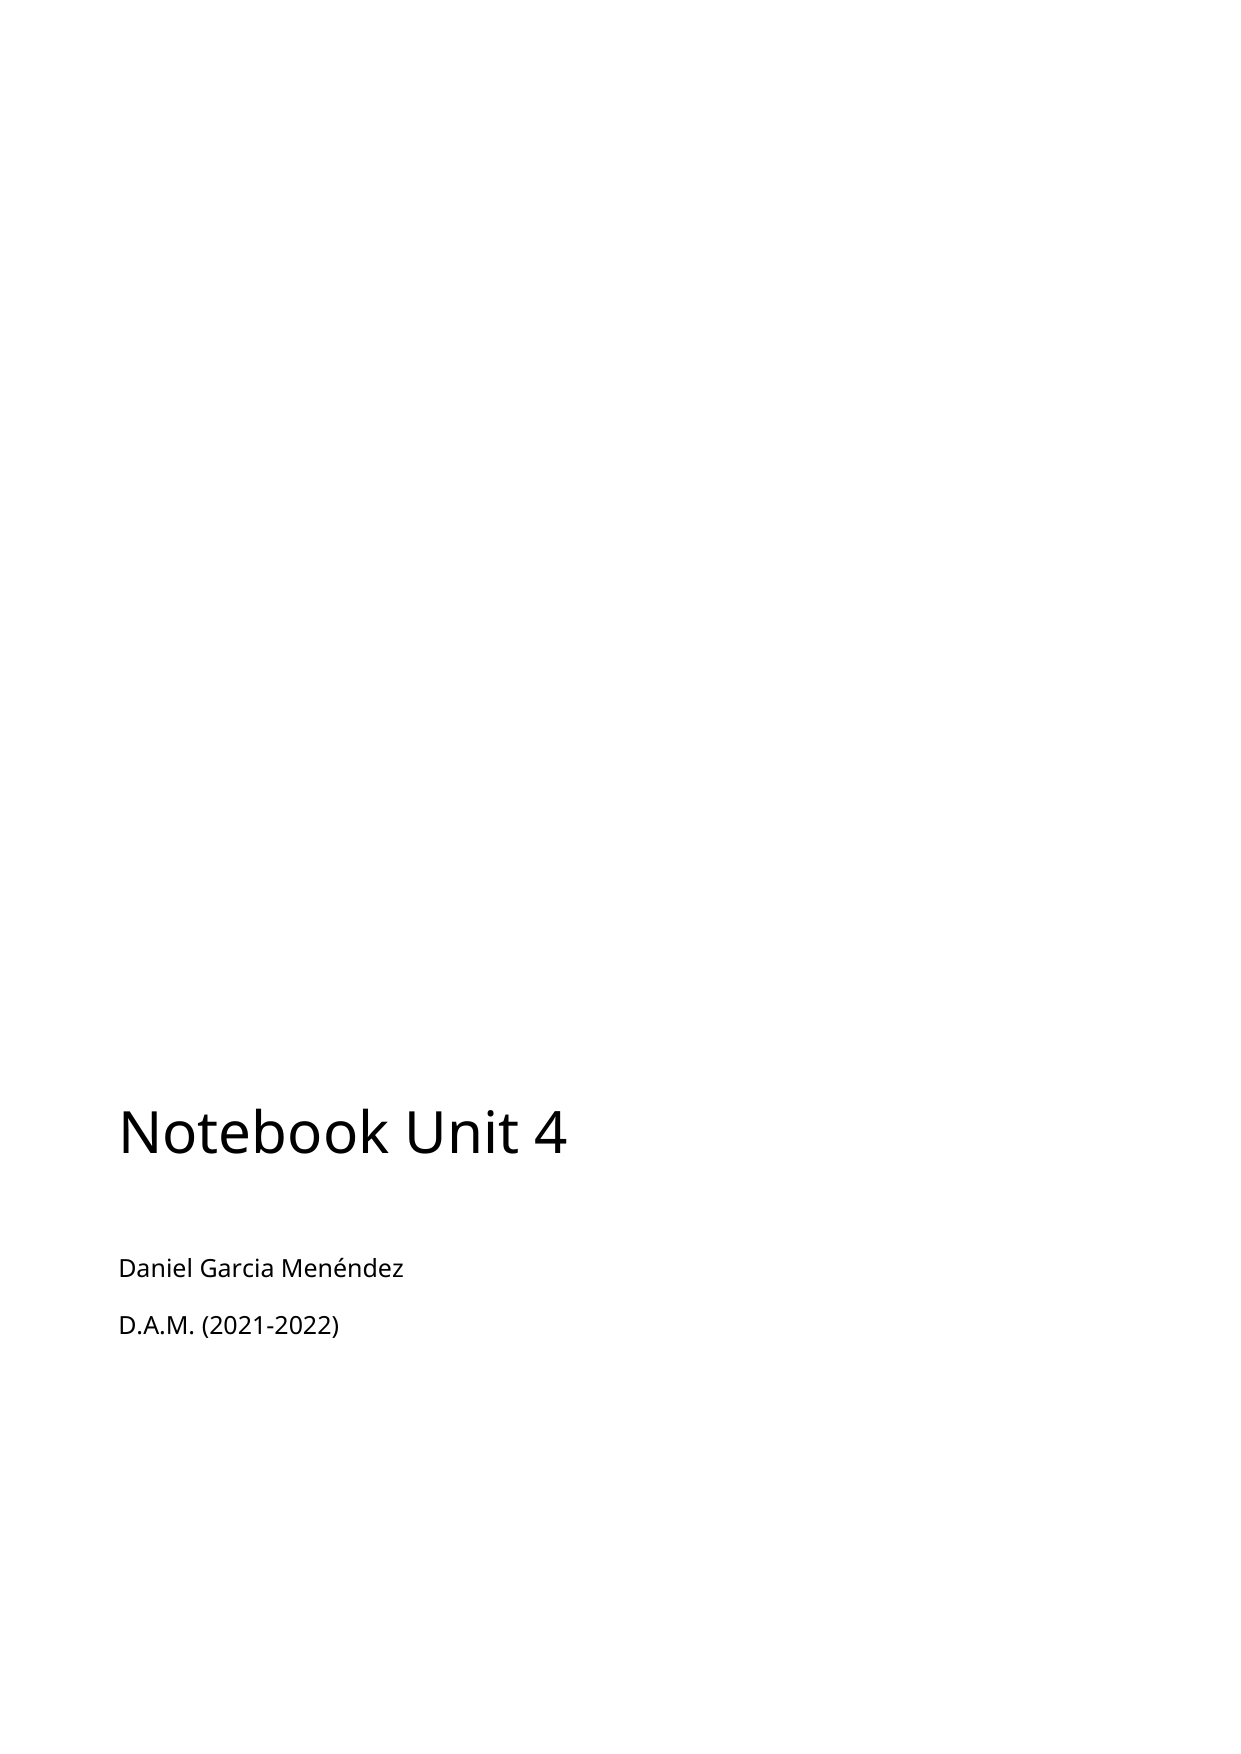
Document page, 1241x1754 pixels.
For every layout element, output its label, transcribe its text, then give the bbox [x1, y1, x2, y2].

text D.A.M. (2021-2022) [118, 1307, 1122, 1341]
text Daniel Garcia Menéndez [118, 1250, 1122, 1284]
text Notebook Unit 4 [118, 1091, 1122, 1171]
